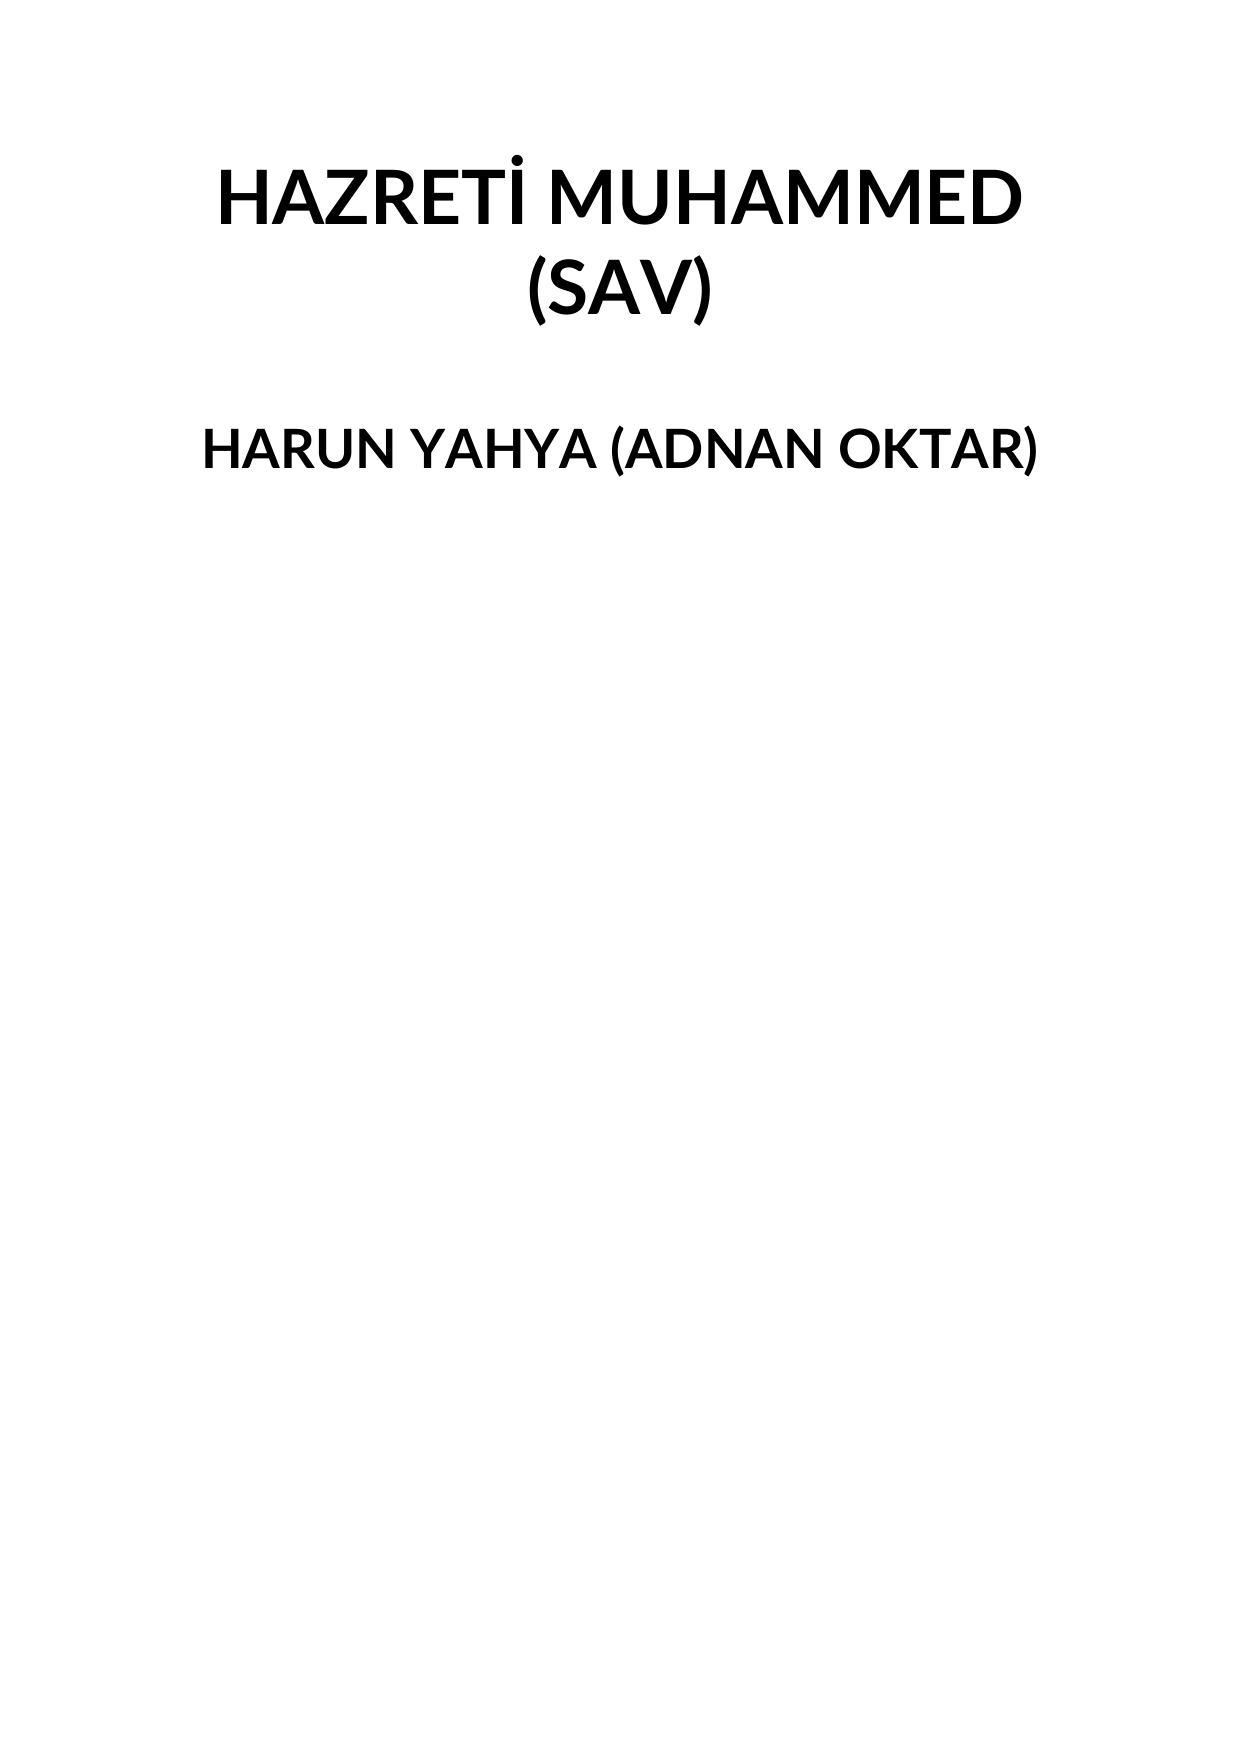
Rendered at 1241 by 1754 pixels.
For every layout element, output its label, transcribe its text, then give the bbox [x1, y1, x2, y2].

text HARUN YAHYA (ADNAN OKTAR) [150, 415, 1090, 480]
subtitle HAZRETİ MUHAMMED (SAV) [150, 150, 1090, 330]
